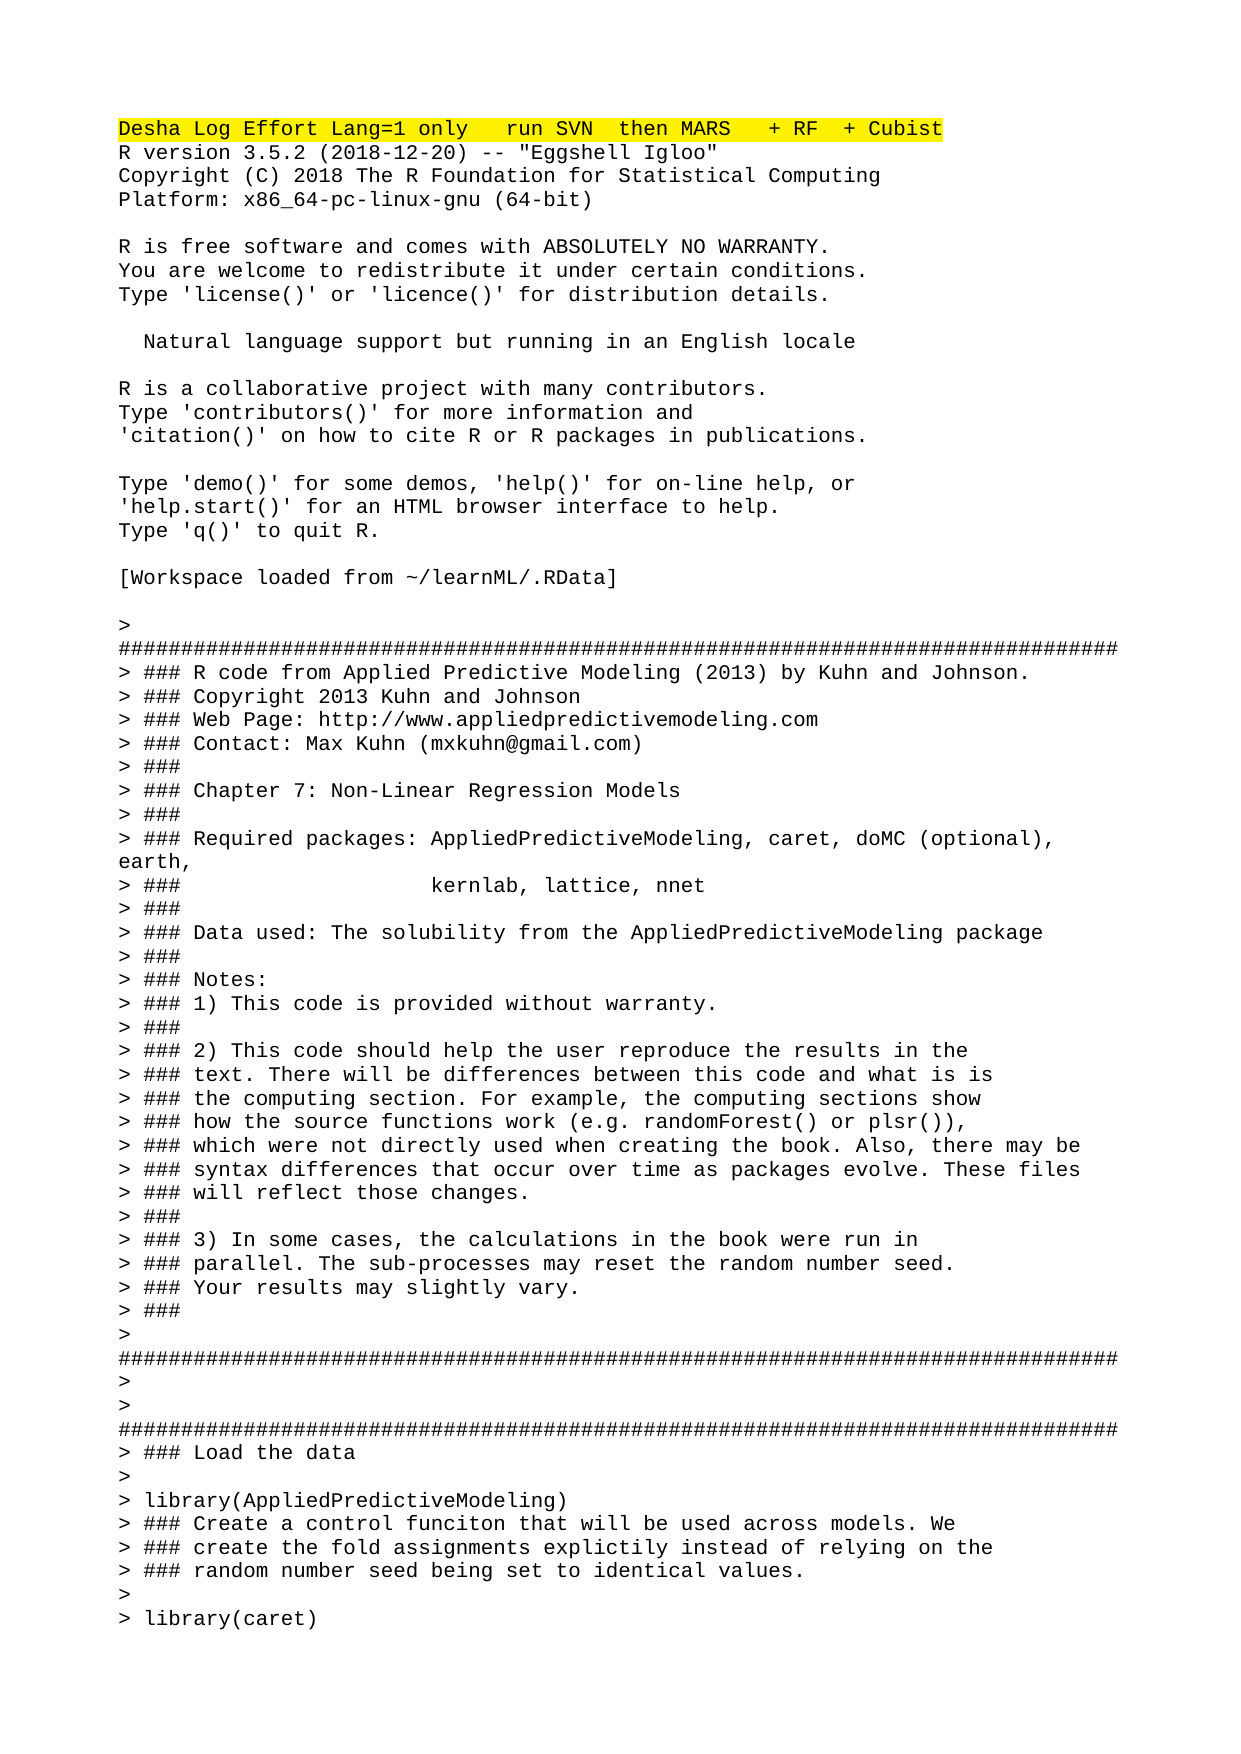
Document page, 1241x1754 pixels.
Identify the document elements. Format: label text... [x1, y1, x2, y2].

text > ### Data used: The solubility from the AppliedPredictiveModeling package [118, 922, 1122, 946]
text > ### syntax differences that occur over time as packages evolve. These files [118, 1158, 1122, 1182]
text > ### 3) In some cases, the calculations in the book were run in [118, 1229, 1122, 1253]
text Desha Log Effort Lang=1 only run SVN then MARS + RF + Cubist [118, 118, 1122, 142]
text > ### [118, 898, 1122, 922]
text 'help.start()' for an HTML browser interface to help. [118, 496, 1122, 520]
text You are welcome to redistribute it under certain conditions. [118, 260, 1122, 284]
text > ### which were not directly used when creating the book. Also, there may be [118, 1135, 1122, 1158]
text > ################################################################################ [118, 1324, 1122, 1371]
text > ### text. There will be differences between this code and what is is [118, 1064, 1122, 1088]
text 'citation()' on how to cite R or R packages in publications. [118, 426, 1122, 449]
text Natural language support but running in an English locale [118, 331, 1122, 354]
text > ### [118, 804, 1122, 827]
text > [118, 1371, 1122, 1395]
text > ### Create a control funciton that will be used across models. We [118, 1513, 1122, 1537]
text > ### [118, 757, 1122, 780]
text R version 3.5.2 (2018-12-20) -- "Eggshell Igloo" [118, 142, 1122, 165]
text > ### Notes: [118, 969, 1122, 993]
text > ### parallel. The sub-processes may reset the random number seed. [118, 1253, 1122, 1277]
text > library(AppliedPredictiveModeling) [118, 1489, 1122, 1513]
text > ### will reflect those changes. [118, 1182, 1122, 1206]
text > ### Your results may slightly vary. [118, 1277, 1122, 1300]
text > ### 2) This code should help the user reproduce the results in the [118, 1040, 1122, 1064]
text > ### Required packages: AppliedPredictiveModeling, caret, doMC (optional), earth, [118, 827, 1122, 875]
text Platform: x86_64-pc-linux-gnu (64-bit) [118, 189, 1122, 213]
text > [118, 1466, 1122, 1489]
text [Workspace loaded from ~/learnML/.RData] [118, 567, 1122, 591]
text > ### Copyright 2013 Kuhn and Johnson [118, 686, 1122, 709]
text > ### how the source functions work (e.g. randomForest() or plsr()), [118, 1111, 1122, 1135]
text > ### [118, 946, 1122, 969]
text Type 'license()' or 'licence()' for distribution details. [118, 284, 1122, 307]
text > ################################################################################ [118, 1395, 1122, 1442]
text > ################################################################################ [118, 615, 1122, 662]
text > ### random number seed being set to identical values. [118, 1561, 1122, 1584]
text Type 'contributors()' for more information and [118, 402, 1122, 426]
text > ### Contact: Max Kuhn (mxkuhn@gmail.com) [118, 733, 1122, 757]
text > [118, 1584, 1122, 1608]
text > ### Load the data [118, 1442, 1122, 1466]
text > ### Chapter 7: Non-Linear Regression Models [118, 780, 1122, 804]
text > ### [118, 1206, 1122, 1229]
text > ### [118, 1300, 1122, 1324]
text > ### R code from Applied Predictive Modeling (2013) by Kuhn and Johnson. [118, 662, 1122, 686]
text > library(caret) [118, 1608, 1122, 1631]
text > ### Web Page: http://www.appliedpredictivemodeling.com [118, 709, 1122, 733]
text Copyright (C) 2018 The R Foundation for Statistical Computing [118, 165, 1122, 189]
text > ### the computing section. For example, the computing sections show [118, 1088, 1122, 1111]
text R is a collaborative project with many contributors. [118, 378, 1122, 402]
text > ### 1) This code is provided without warranty. [118, 993, 1122, 1017]
text > ### [118, 1017, 1122, 1040]
text R is free software and comes with ABSOLUTELY NO WARRANTY. [118, 236, 1122, 260]
text > ### create the fold assignments explictily instead of relying on the [118, 1537, 1122, 1561]
text Type 'demo()' for some demos, 'help()' for on-line help, or [118, 473, 1122, 496]
text > ### kernlab, lattice, nnet [118, 875, 1122, 898]
text Type 'q()' to quit R. [118, 520, 1122, 544]
